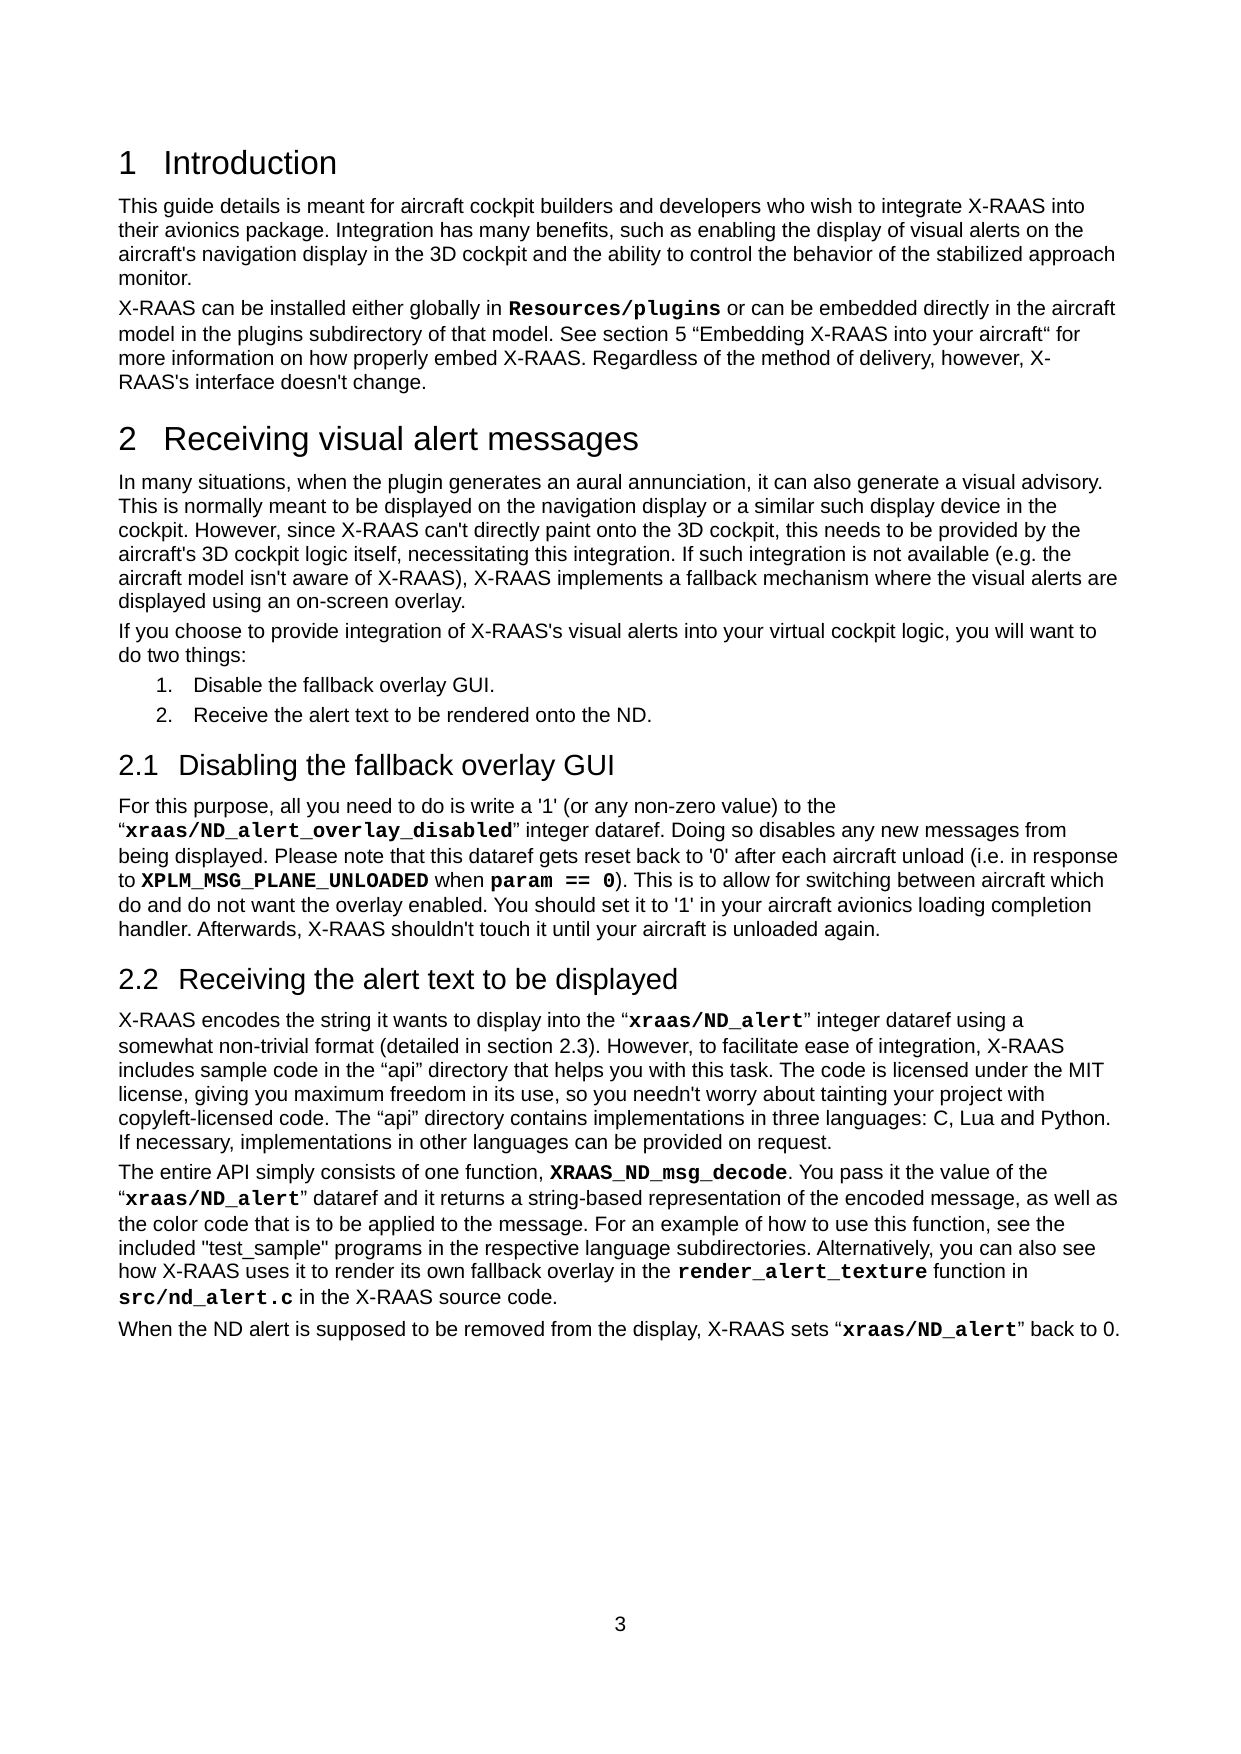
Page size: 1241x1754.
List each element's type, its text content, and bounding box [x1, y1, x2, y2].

text X-RAAS encodes the string it wants to display into the “xraas/ND_alert” integer dataref using a somewhat non-trivial format (detailed in section 2.3). However, to facilitate ease of integration, X-RAAS includes sample code in the “api” directory that helps you with this task. The code is licensed under the MIT license, giving you maximum freedom in its use, so you needn't worry about tainting your project with copyleft-licensed code. The “api” directory contains implementations in three languages: C, Lua and Python. If necessary, implementations in other languages can be provided on request. [118, 1008, 1122, 1154]
text In many situations, when the plugin generates an aural annunciation, it can also generate a visual advisory. This is normally meant to be displayed on the navigation display or a similar such display device in the cockpit. However, since X-RAAS can't directly paint onto the 3D cockpit, this needs to be provided by the aircraft's 3D cockpit logic itself, necessitating this integration. If such integration is not available (e.g. the aircraft model isn't aware of X-RAAS), X-RAAS implements a fallback mechanism where the visual alerts are displayed using an on-screen overlay. [118, 469, 1122, 613]
text If you choose to provide integration of X-RAAS's visual alerts into your virtual cockpit logic, you will want to do two things: [118, 619, 1122, 667]
text This guide details is meant for aircraft cockpit builders and developers who wish to integrate X-RAAS into their avionics package. Integration has many benefits, such as enabling the display of visual alerts on the aircraft's navigation display in the 3D cockpit and the ability to control the behavior of the stabilized approach monitor. [118, 194, 1122, 290]
text X-RAAS can be installed either globally in Resources/plugins or can be embedded directly in the aircraft model in the plugins subdirectory of that model. See section 5 “Embedding X-RAAS into your aircraft“ for more information on how properly embed X-RAAS. Regardless of the method of delivery, however, X-RAAS's interface doesn't change. [118, 296, 1122, 393]
text For this purpose, all you need to do is write a '1' (or any non-zero value) to the “xraas/ND_alert_overlay_disabled” integer dataref. Doing so disables any new messages from being displayed. Please note that this dataref gets reset back to '0' after each aircraft unload (i.e. in response to XPLM_MSG_PLANE_UNLOADED when param == 0). This is to allow for switching between aircraft which do and do not want the overlay enabled. You should set it to '1' in your aircraft avionics loading completion handler. Afterwards, X-RAAS shouldn't touch it until your aircraft is unloaded again. [118, 794, 1122, 941]
subtitle Disabling the fallback overlay GUI [118, 748, 1122, 781]
subtitle Receiving the alert text to be displayed [118, 962, 1122, 996]
list Disable the fallback overlay GUI. [156, 673, 1122, 697]
text When the ND alert is supposed to be removed from the display, X-RAAS sets “xraas/ND_alert” back to 0. [118, 1317, 1122, 1343]
subtitle Receiving visual alert messages [118, 418, 1122, 457]
subtitle Introduction [118, 143, 1122, 182]
text The entire API simply consists of one function, XRAAS_ND_msg_decode. You pass it the value of the “xraas/ND_alert” dataref and it returns a string-based representation of the encoded message, as well as the color code that is to be applied to the message. For an example of how to use this function, see the included "test_sample" programs in the respective language subdirectories. Alternatively, you can also see how X-RAAS uses it to render its own fallback overlay in the render_alert_texture function in src/nd_alert.c in the X-RAAS source code. [118, 1160, 1122, 1311]
list Receive the alert text to be rendered onto the ND. [156, 703, 1122, 727]
